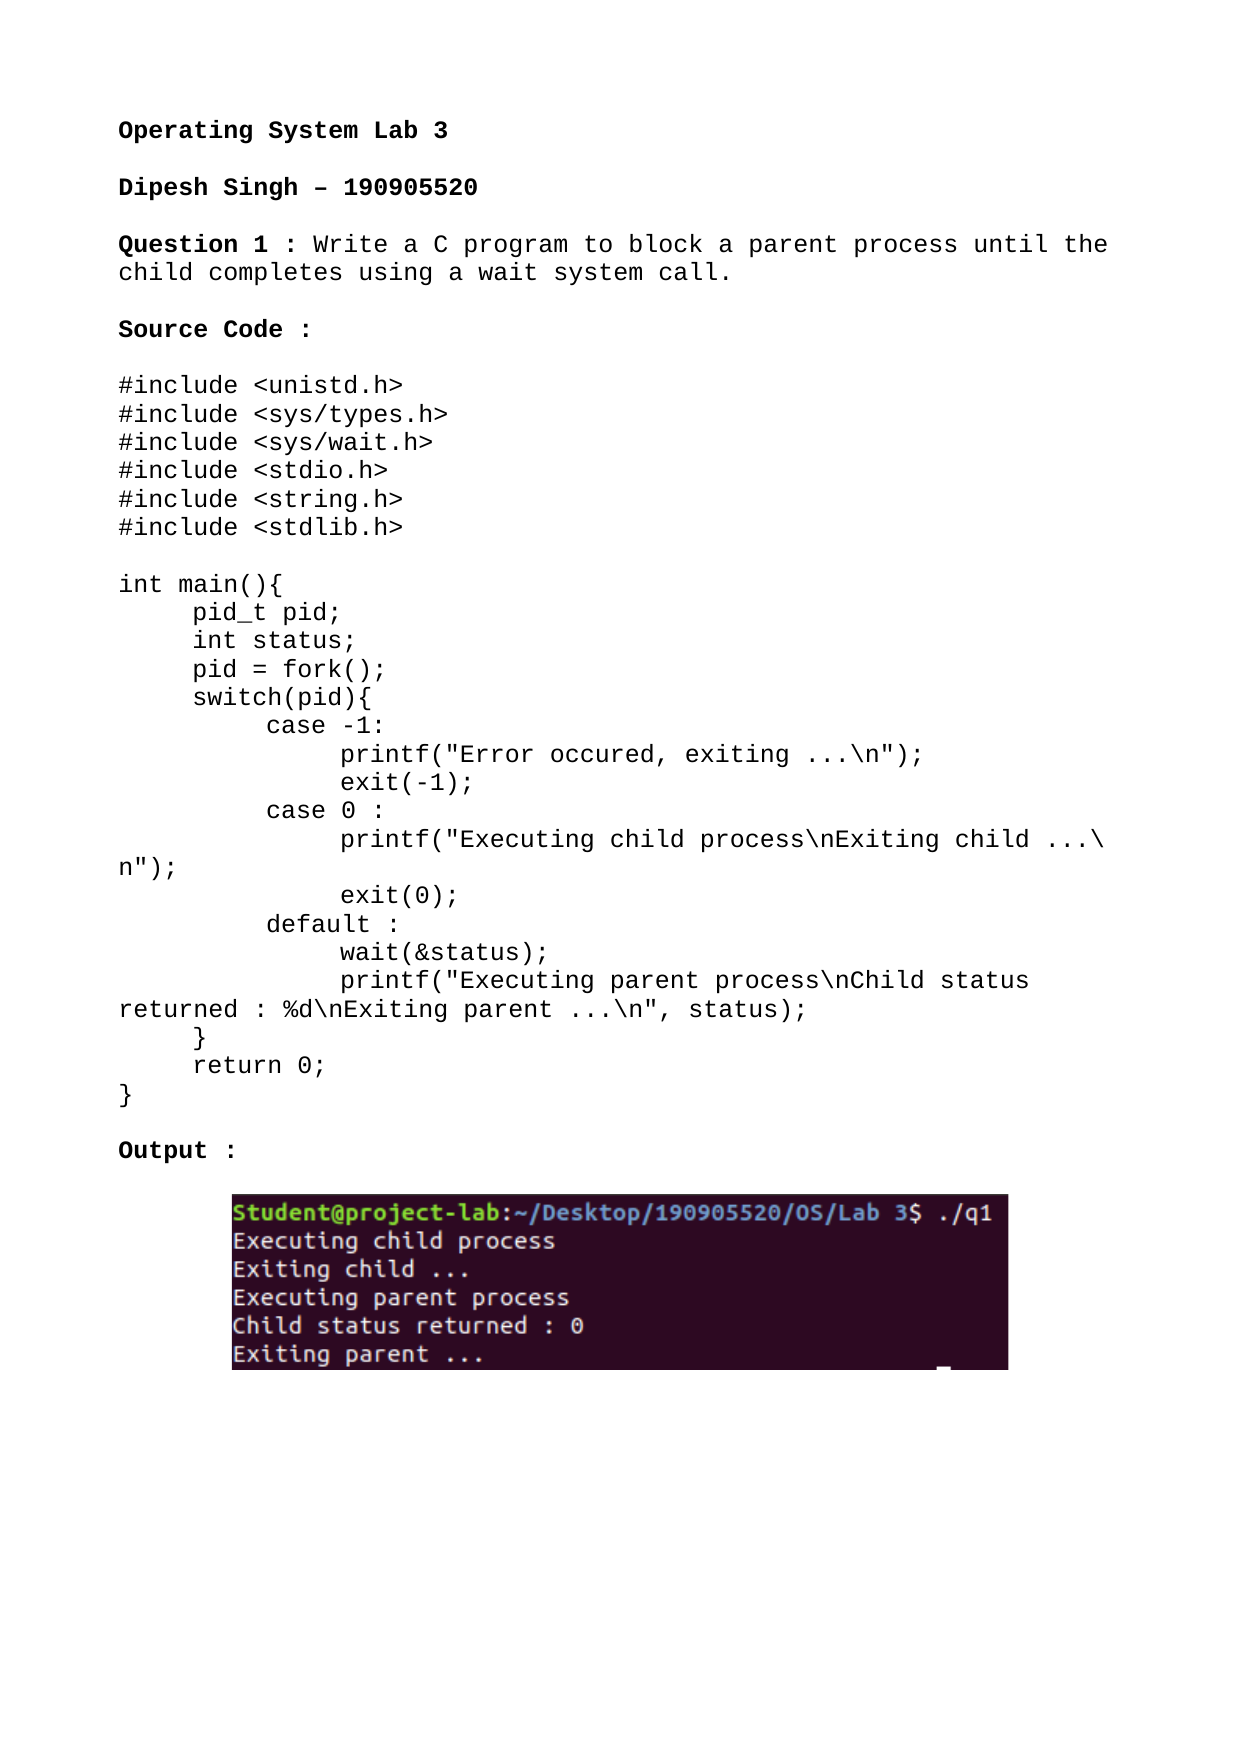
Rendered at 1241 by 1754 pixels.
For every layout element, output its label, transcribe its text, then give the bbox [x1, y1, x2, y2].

text Source Code : [118, 316, 1122, 345]
text } [118, 1081, 1122, 1110]
text exit(-1); [118, 770, 1122, 798]
text printf("Error occured, exiting ...\n"); [118, 741, 1122, 770]
text Output : [118, 1138, 1122, 1166]
text #include <stdio.h> [118, 458, 1122, 486]
text } [118, 1025, 1122, 1053]
text default : [118, 911, 1122, 940]
text return 0; [118, 1053, 1122, 1081]
text wait(&status); [118, 940, 1122, 968]
text #include <string.h> [118, 486, 1122, 515]
text case -1: [118, 713, 1122, 741]
text Dipesh Singh – 190905520 [118, 175, 1122, 203]
text #include <unistd.h> [118, 373, 1122, 401]
text switch(pid){ [118, 685, 1122, 713]
text case 0 : [118, 798, 1122, 826]
text int main(){ [118, 571, 1122, 600]
text pid_t pid; [118, 600, 1122, 628]
text #include <stdlib.h> [118, 515, 1122, 543]
text int status; [118, 628, 1122, 656]
text #include <sys/wait.h> [118, 430, 1122, 458]
text exit(0); [118, 883, 1122, 911]
text printf("Executing parent process\nChild status returned : %d\nExiting parent ...\n", status); [118, 968, 1122, 1025]
text printf("Executing child process\nExiting child ...\n"); [118, 826, 1122, 883]
text Operating System Lab 3 [118, 118, 1122, 146]
picture [231, 1194, 1009, 1370]
text pid = fork(); [118, 656, 1122, 685]
text Question 1 : Write a C program to block a parent process until the child completes using a wait system call. [118, 231, 1122, 288]
text #include <sys/types.h> [118, 401, 1122, 430]
